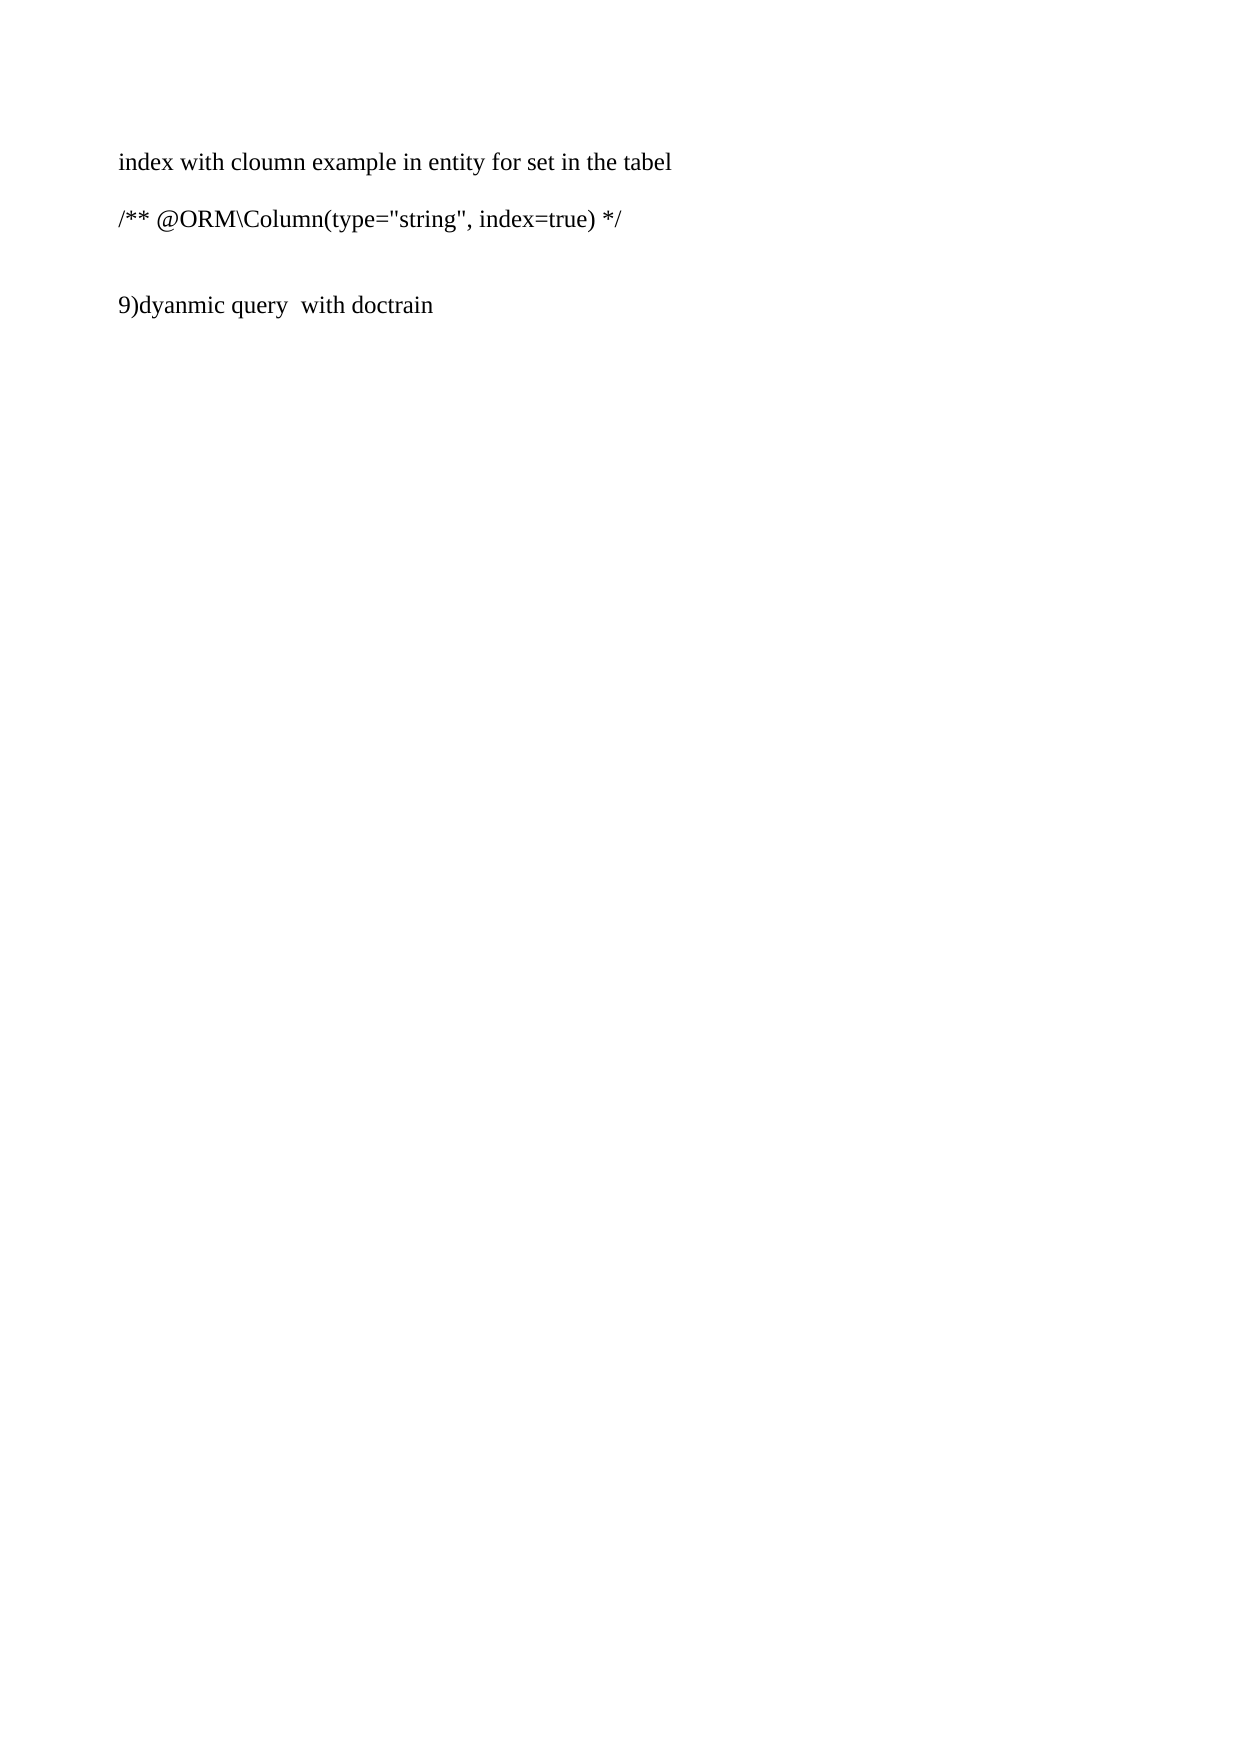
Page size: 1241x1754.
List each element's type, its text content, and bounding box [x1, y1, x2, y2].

text index with cloumn example in entity for set in the tabel [118, 147, 1122, 176]
text 9)dyanmic query with doctrain [118, 291, 1122, 319]
text /** @ORM\Column(type="string", index=true) */ [118, 204, 1122, 233]
